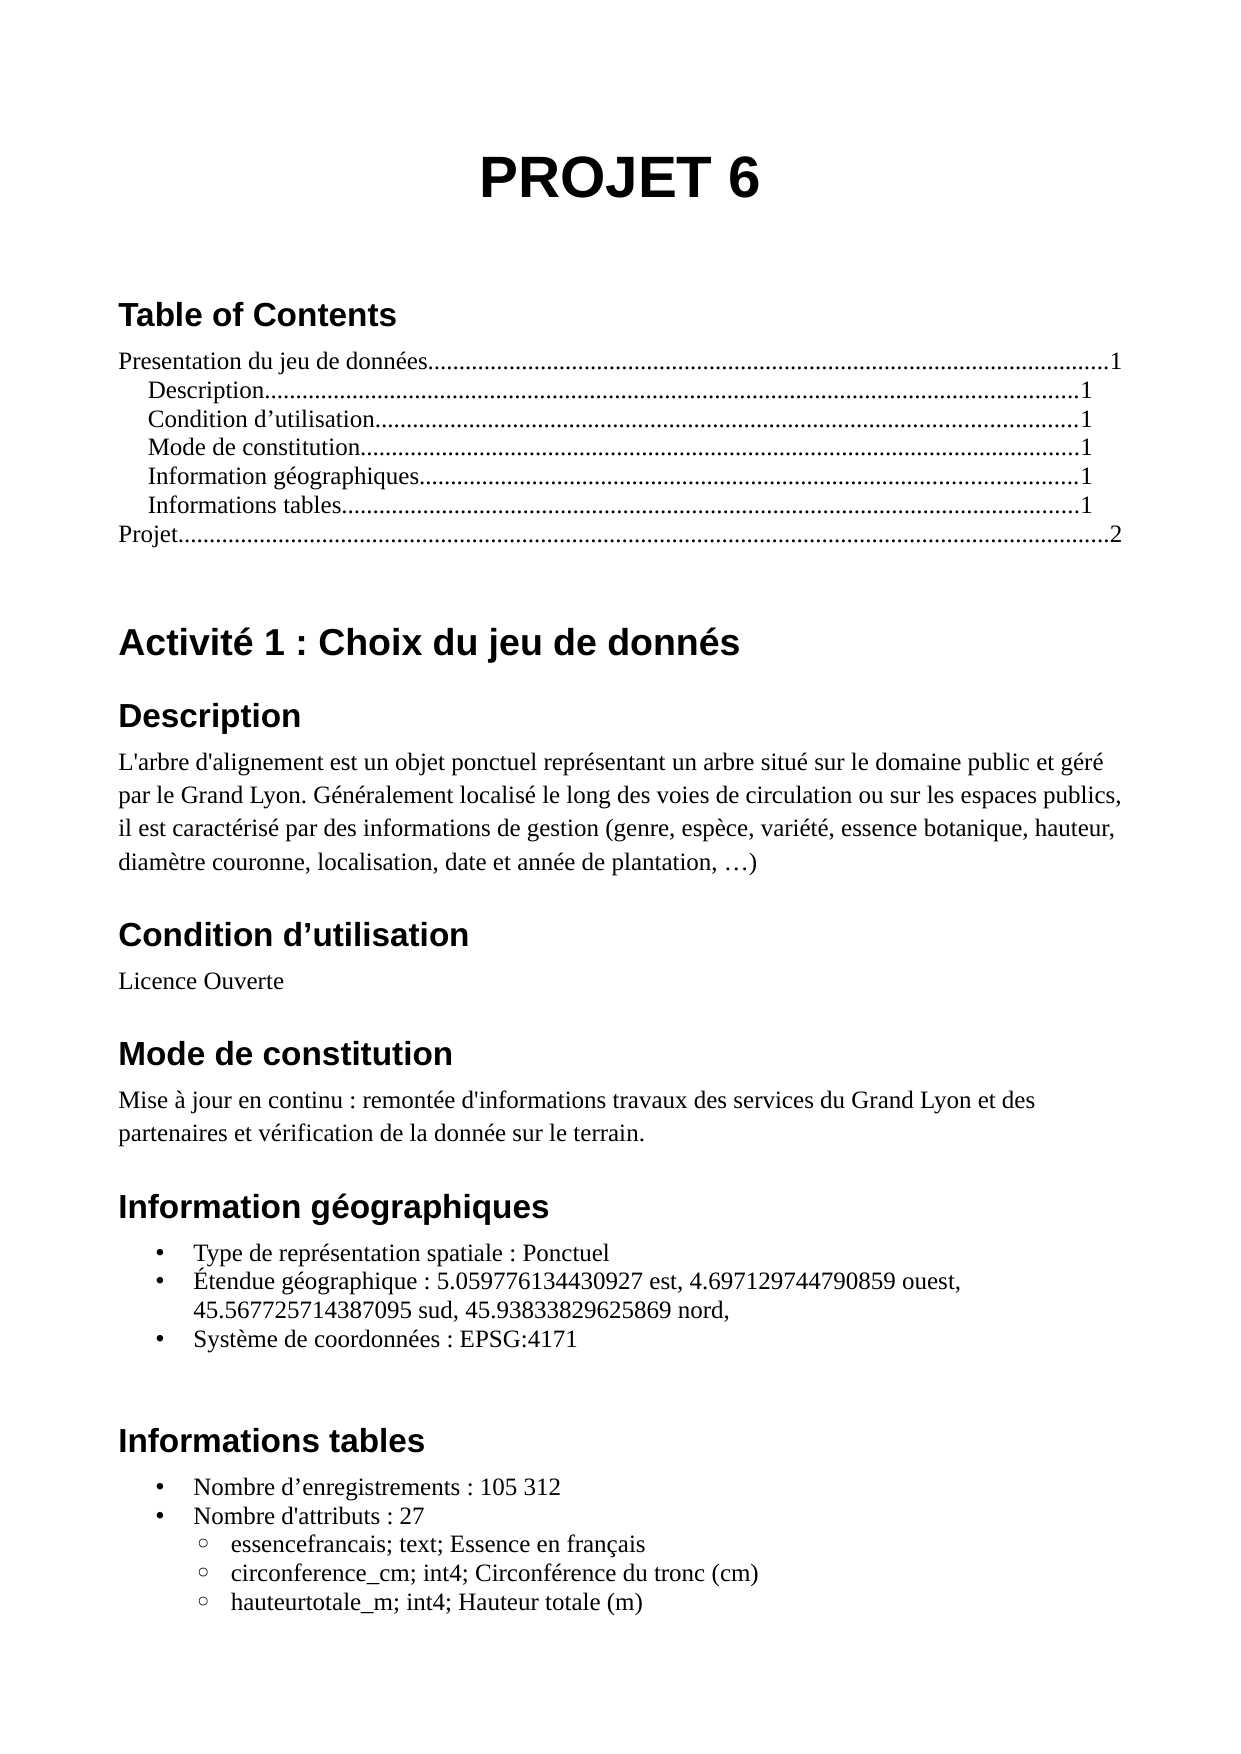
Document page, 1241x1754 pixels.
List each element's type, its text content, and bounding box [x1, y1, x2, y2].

text Presentation du jeu de données 1 [118, 346, 1122, 375]
text Informations tables 1 [148, 490, 1122, 519]
text L'arbre d'alignement est un objet ponctuel représentant un arbre situé sur le domaine public et géré par le Grand Lyon. Généralement localisé le long des voies de circulation ou sur les espaces publics, il est caractérisé par des informations de gestion (genre, espèce, variété, essence botanique, hauteur, diamètre couronne, localisation, date et année de plantation, …) [118, 747, 1122, 875]
list hauteurtotale_m; int4; Hauteur totale (m) [193, 1587, 1122, 1616]
subtitle Table of Contents [118, 295, 1122, 334]
text Condition d’utilisation 1 [148, 404, 1122, 432]
subtitle Condition d’utilisation [118, 915, 1122, 953]
text Mise à jour en continu : remontée d'informations travaux des services du Grand Lyon et des partenaires et vérification de la donnée sur le terrain. [118, 1085, 1122, 1147]
text Projet 2 [118, 519, 1122, 547]
list circonference_cm; int4; Circonférence du tronc (cm) [193, 1558, 1122, 1587]
list Nombre d’enregistrements : 105 312 [156, 1472, 1122, 1501]
subtitle Description [118, 697, 1122, 735]
list Nombre d'attributs : 27 [156, 1501, 1122, 1529]
subtitle Informations tables [118, 1421, 1122, 1459]
list Étendue géographique : 5.059776134430927 est, 4.697129744790859 ouest, 45.567725714387095 sud, 45.93833829625869 nord, [156, 1266, 1122, 1324]
text Licence Ouverte [118, 966, 1122, 995]
text Information géographiques 1 [148, 461, 1122, 490]
text Mode de constitution 1 [148, 432, 1122, 461]
list Système de coordonnées : EPSG:4171 [156, 1324, 1122, 1353]
title PROJET 6 [118, 143, 1122, 210]
subtitle Information géographiques [118, 1187, 1122, 1225]
list essencefrancais; text; Essence en français [193, 1529, 1122, 1558]
text Description 1 [148, 375, 1122, 404]
list Type de représentation spatiale : Ponctuel [156, 1238, 1122, 1266]
subtitle Activité 1 : Choix du jeu de donnés [118, 620, 1122, 663]
subtitle Mode de constitution [118, 1034, 1122, 1073]
